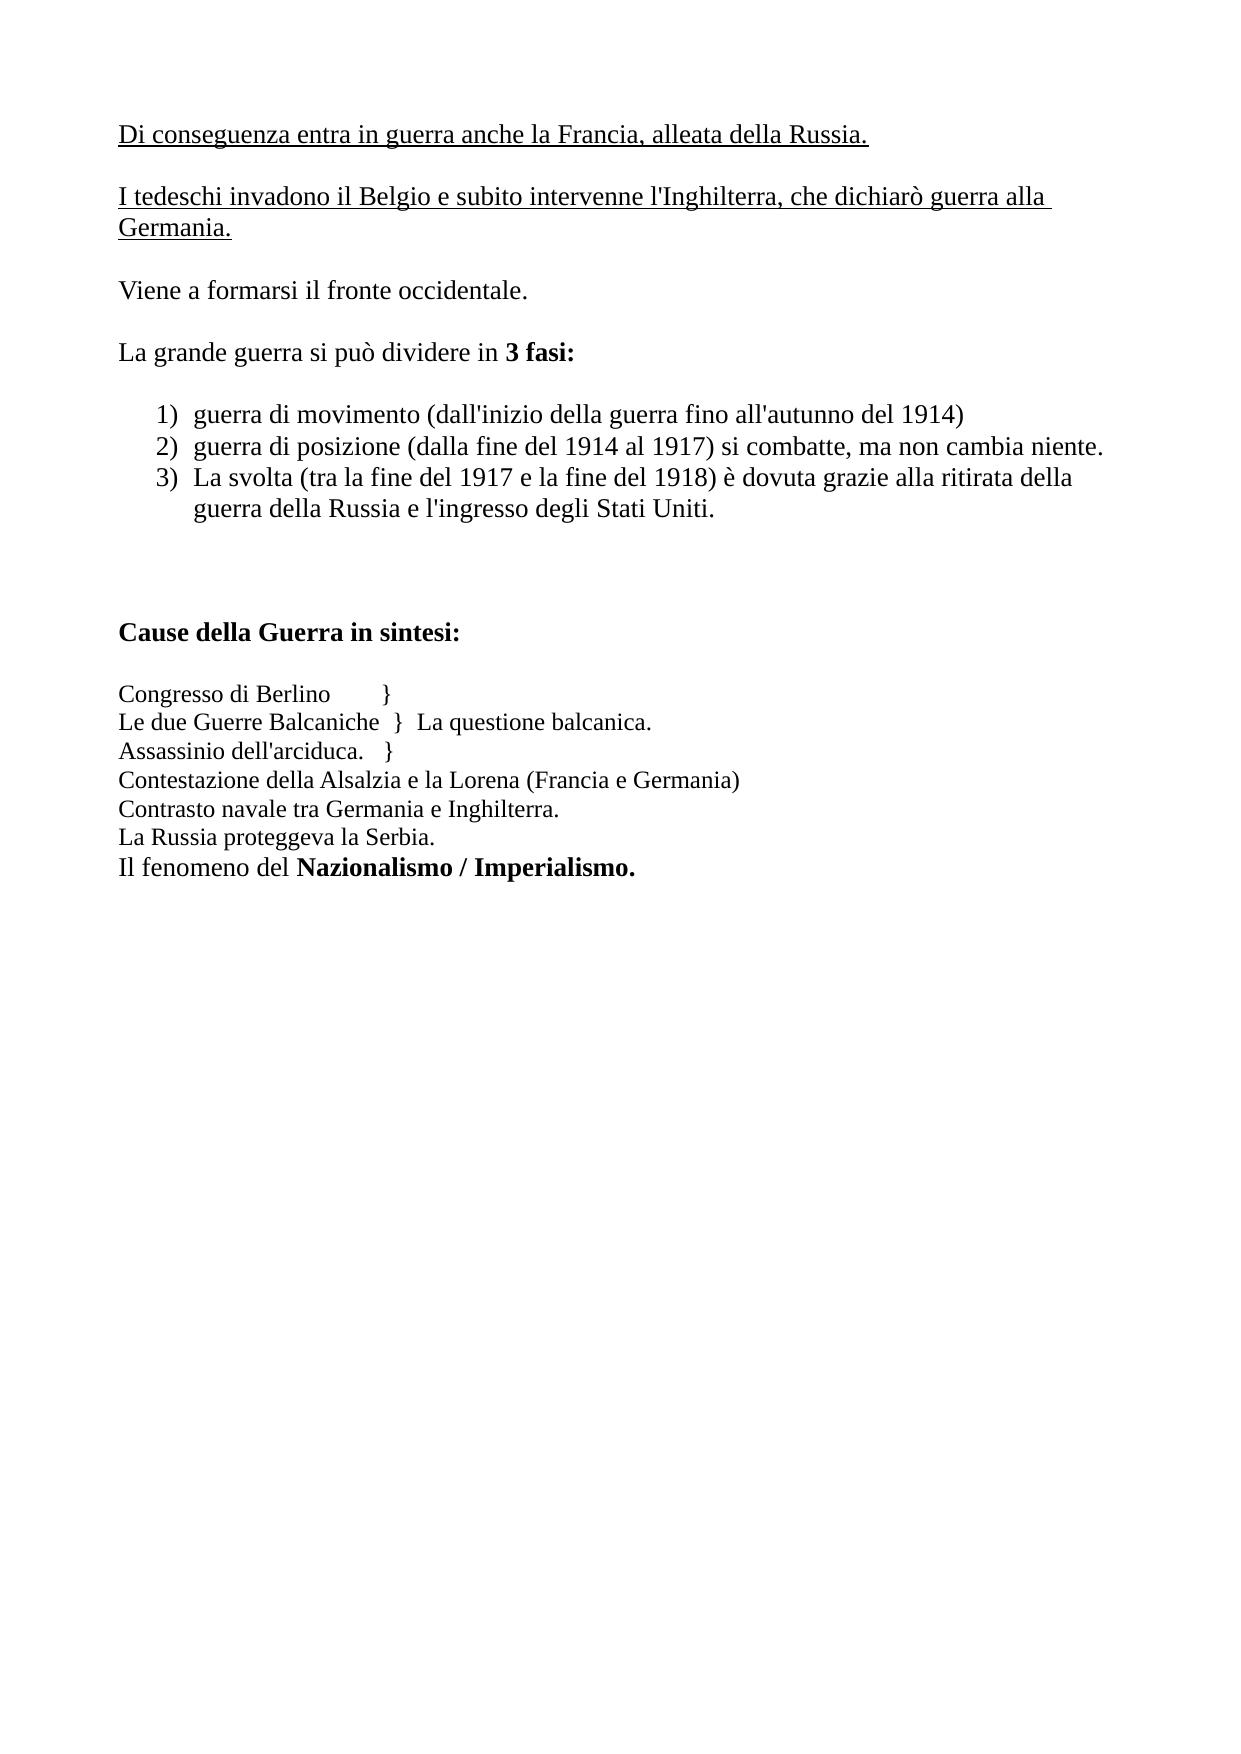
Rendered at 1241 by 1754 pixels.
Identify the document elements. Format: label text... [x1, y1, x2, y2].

text I tedeschi invadono il Belgio e subito intervenne l'Inghilterra, che dichiarò guerra alla Germania. [118, 180, 1122, 243]
text Contestazione della Alsalzia e la Lorena (Francia e Germania) [118, 765, 1122, 794]
list guerra di movimento (dall'inizio della guerra fino all'autunno del 1914) [156, 398, 1122, 429]
text Congresso di Berlino } [118, 679, 1122, 707]
text Di conseguenza entra in guerra anche la Francia, alleata della Russia. [118, 118, 1122, 149]
text La Russia proteggeva la Serbia. [118, 822, 1122, 851]
text Viene a formarsi il fronte occidentale. [118, 274, 1122, 305]
text La grande guerra si può dividere in 3 fasi: [118, 336, 1122, 367]
text Il fenomeno del Nazionalismo / Imperialismo. [118, 851, 1122, 882]
text Contrasto navale tra Germania e Inghilterra. [118, 794, 1122, 822]
text Cause della Guerra in sintesi: [118, 616, 1122, 648]
text Le due Guerre Balcaniche } La questione balcanica. [118, 707, 1122, 736]
list guerra di posizione (dalla fine del 1914 al 1917) si combatte, ma non cambia niente. [156, 429, 1122, 461]
text Assassinio dell'arciduca. } [118, 736, 1122, 765]
list La svolta (tra la fine del 1917 e la fine del 1918) è dovuta grazie alla ritirata della guerra della Russia e l'ingresso degli Stati Uniti. [156, 461, 1122, 523]
